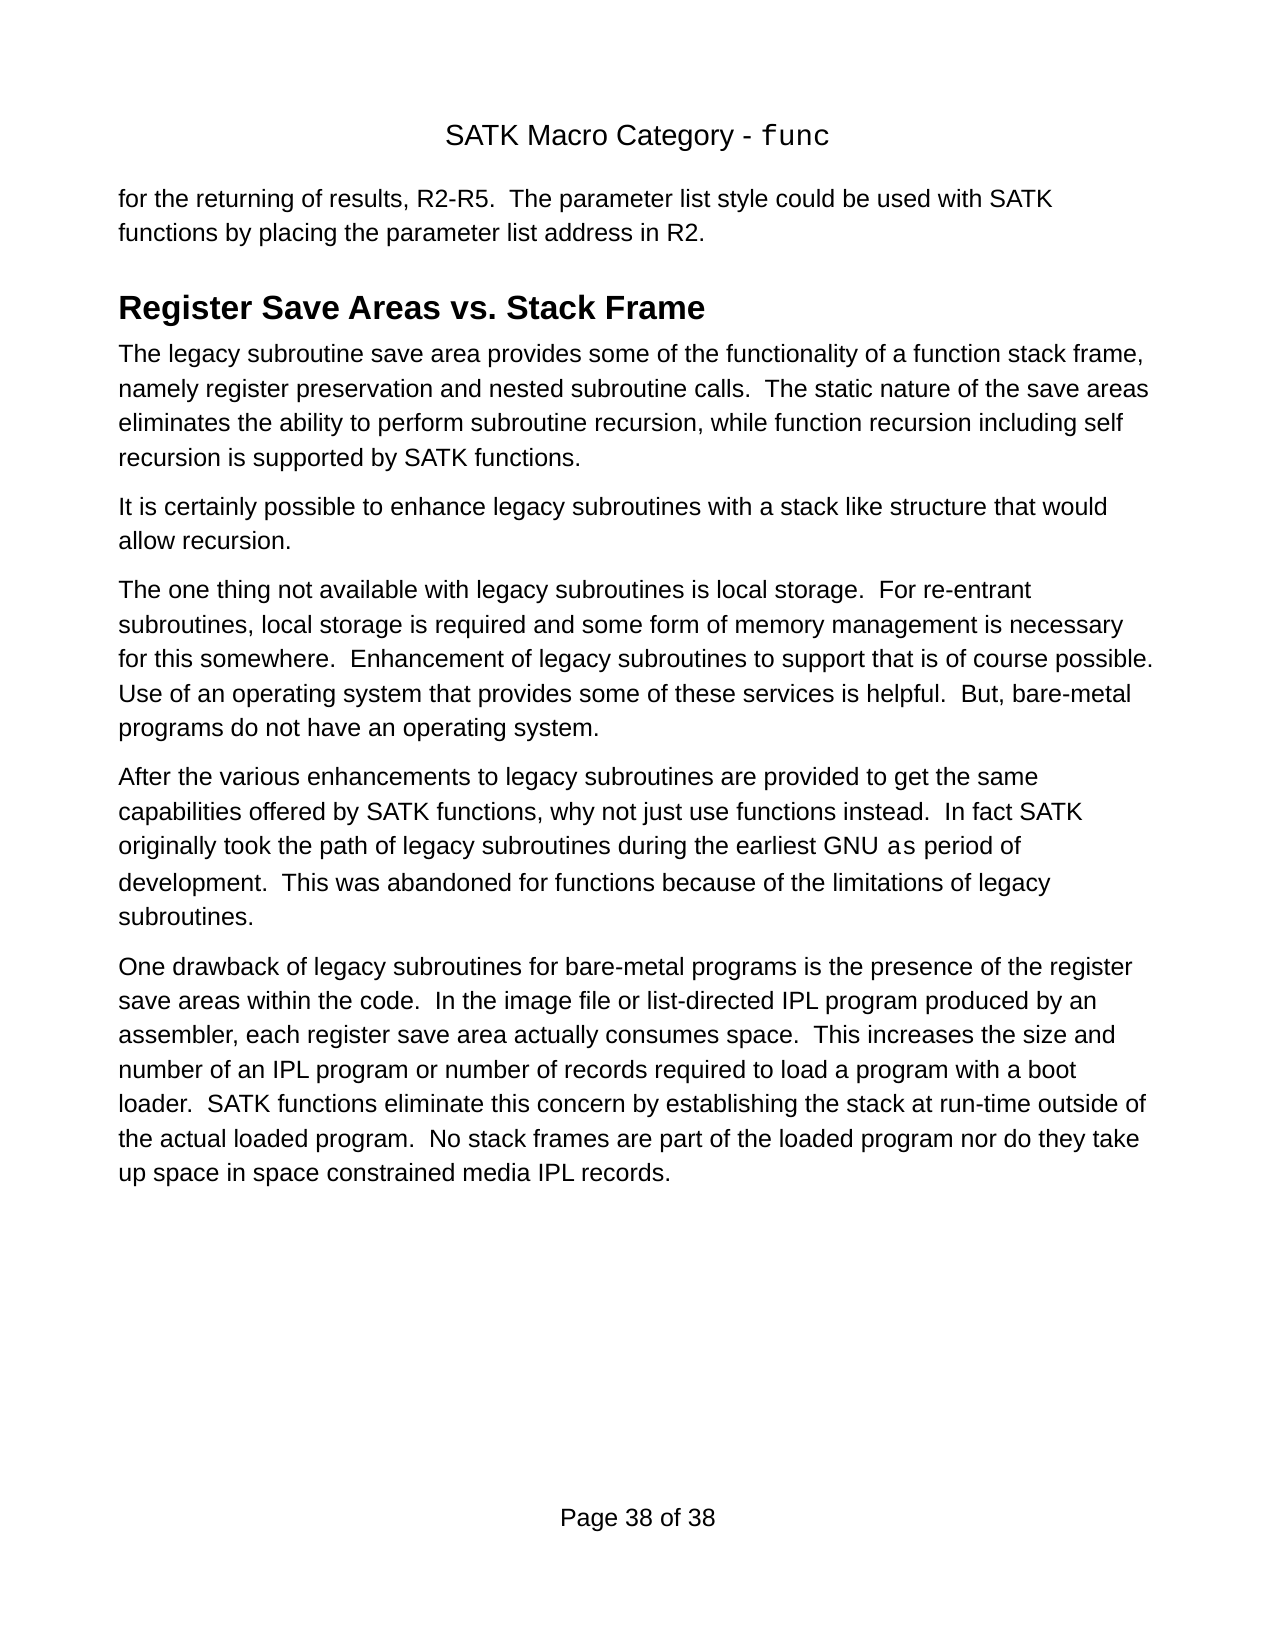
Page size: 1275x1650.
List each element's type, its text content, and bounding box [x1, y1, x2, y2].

text It is certainly possible to enhance legacy subroutines with a stack like structure that would allow recursion. [118, 492, 1157, 555]
text for the returning of results, R2-R5. The parameter list style could be used with SATK functions by placing the parameter list address in R2. [118, 184, 1157, 247]
text After the various enhancements to legacy subroutines are provided to get the same capabilities offered by SATK functions, why not just use functions instead. In fact SATK originally took the path of legacy subroutines during the earliest GNU as period of development. This was abandoned for functions because of the limitations of legacy subroutines. [118, 762, 1157, 931]
text The legacy subroutine save area provides some of the functionality of a function stack frame, namely register preservation and nested subroutine calls. The static nature of the save areas eliminates the ability to perform subroutine recursion, while function recursion including self recursion is supported by SATK functions. [118, 339, 1157, 471]
text One drawback of legacy subroutines for bare-metal programs is the presence of the register save areas within the code. In the image file or list-directed IPL program produced by an assembler, each register save area actually consumes space. This increases the size and number of an IPL program or number of records required to load a program with a boot loader. SATK functions eliminate this concern by establishing the stack at run-time outside of the actual loaded program. No stack frames are part of the loaded program nor do they take up space in space constrained media IPL records. [118, 951, 1157, 1187]
subtitle Register Save Areas vs. Stack Frame [118, 288, 1157, 327]
text The one thing not available with legacy subroutines is local storage. For re-entrant subroutines, local storage is required and some form of memory management is necessary for this somewhere. Enhancement of legacy subroutines to support that is of course possible. Use of an operating system that provides some of these services is helpful. But, bare-metal programs do not have an operating system. [118, 575, 1157, 742]
